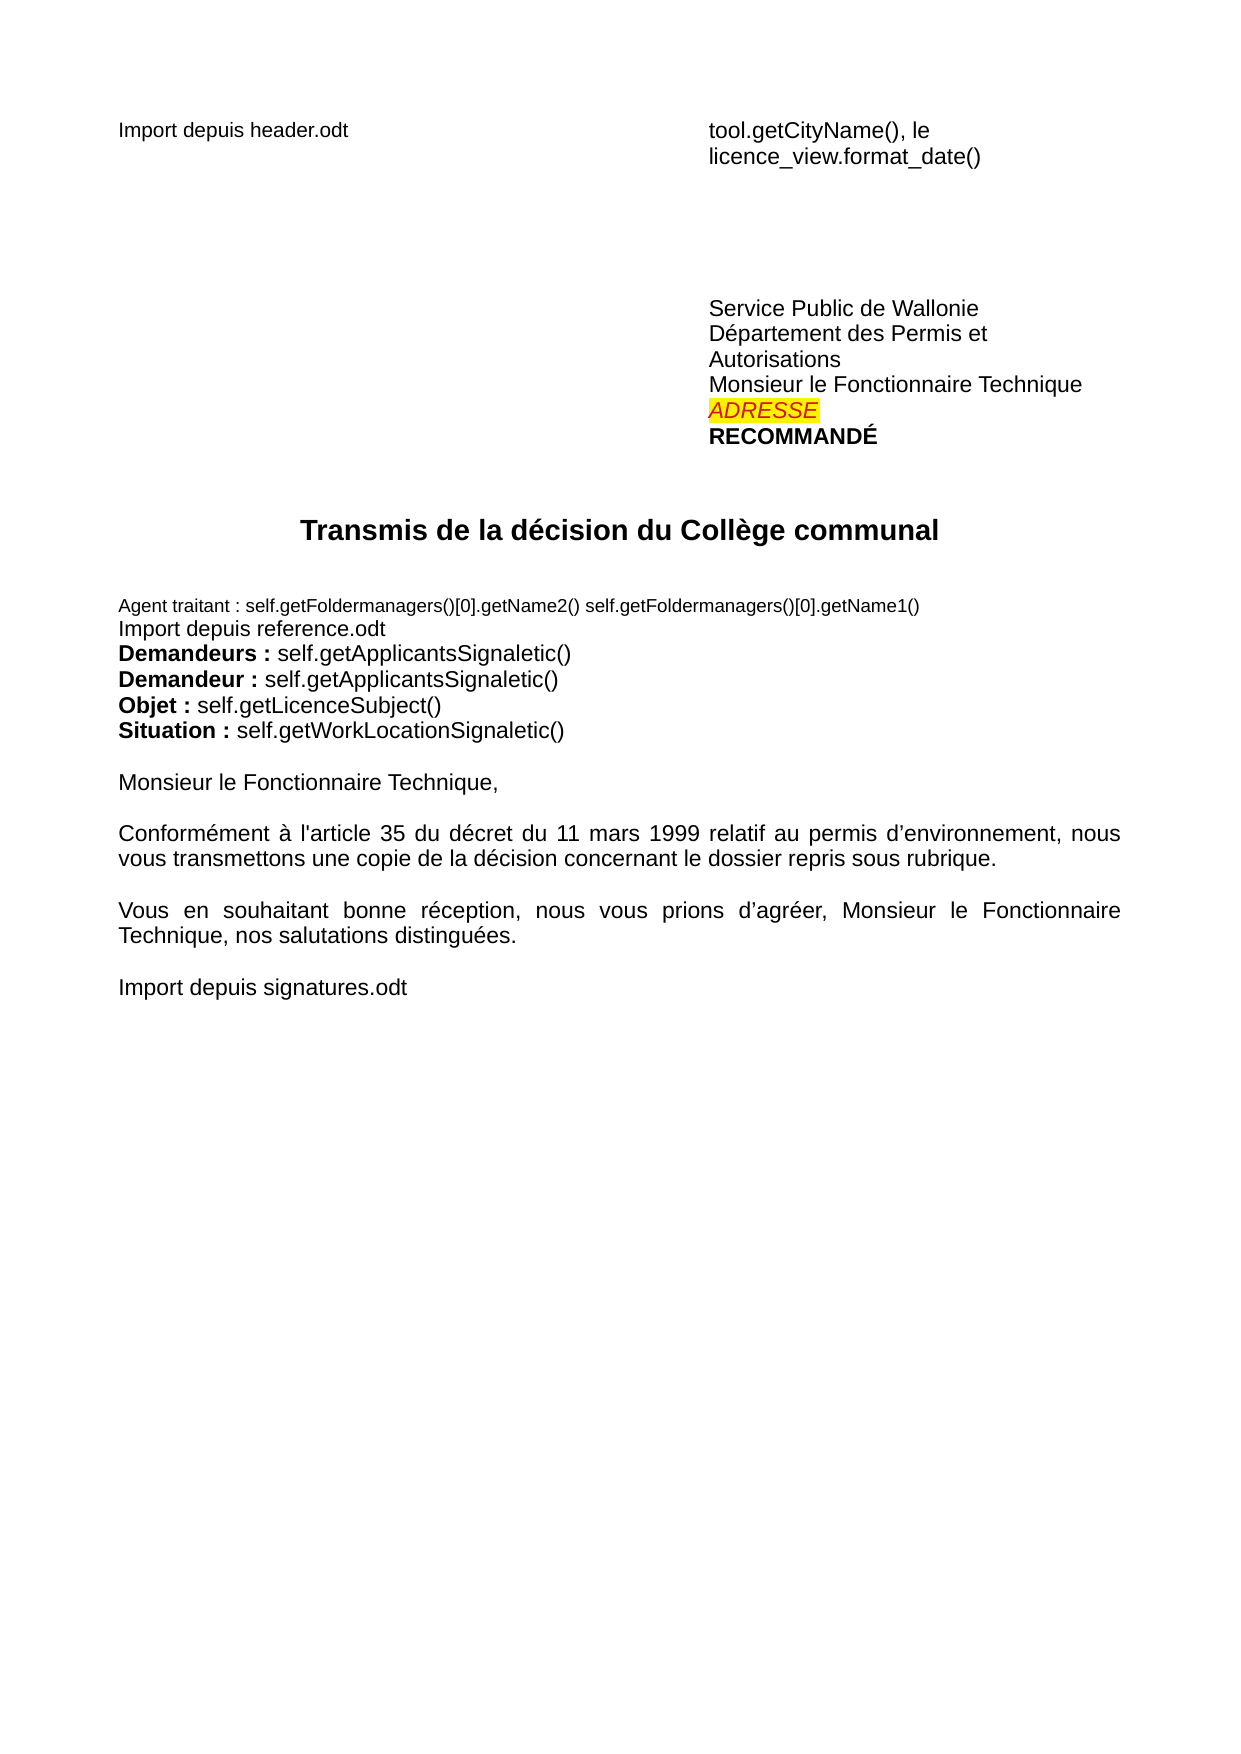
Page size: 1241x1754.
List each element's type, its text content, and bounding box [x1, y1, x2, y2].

title Transmis de la décision du Collège communal [118, 514, 1122, 547]
text Import depuis signatures.odt [118, 974, 1122, 1000]
text Monsieur le Fonctionnaire Technique, [118, 769, 1122, 795]
table_header Import depuis header.odt [118, 118, 708, 449]
table_header tool.getCityName(), le licence_view.format_date() Service Public de Wallonie Département des Permis et Autorisations Monsieur le Fonctionnaire Technique ADRESSE RECOMMANDÉ [709, 118, 1123, 449]
text Demandeur : self.getApplicantsSignaletic() [118, 667, 1122, 692]
text Objet : self.getLicenceSubject() [118, 692, 1122, 718]
text Vous en souhaitant bonne réception, nous vous prions d’agréer, Monsieur le Fonctionnaire Technique, nos salutations distinguées. [118, 897, 1122, 949]
text Import depuis reference.odt [118, 617, 1122, 641]
text Situation : self.getWorkLocationSignaletic() [118, 718, 1122, 744]
text Agent traitant : self.getFoldermanagers()[0].getName2() self.getFoldermanagers()[0].getName1() [118, 596, 1122, 617]
text Conformément à l'article 35 du décret du 11 mars 1999 relatif au permis d’environnement, nous vous transmettons une copie de la décision concernant le dossier repris sous rubrique. [118, 821, 1122, 872]
text Demandeurs : self.getApplicantsSignaletic() [118, 641, 1122, 667]
